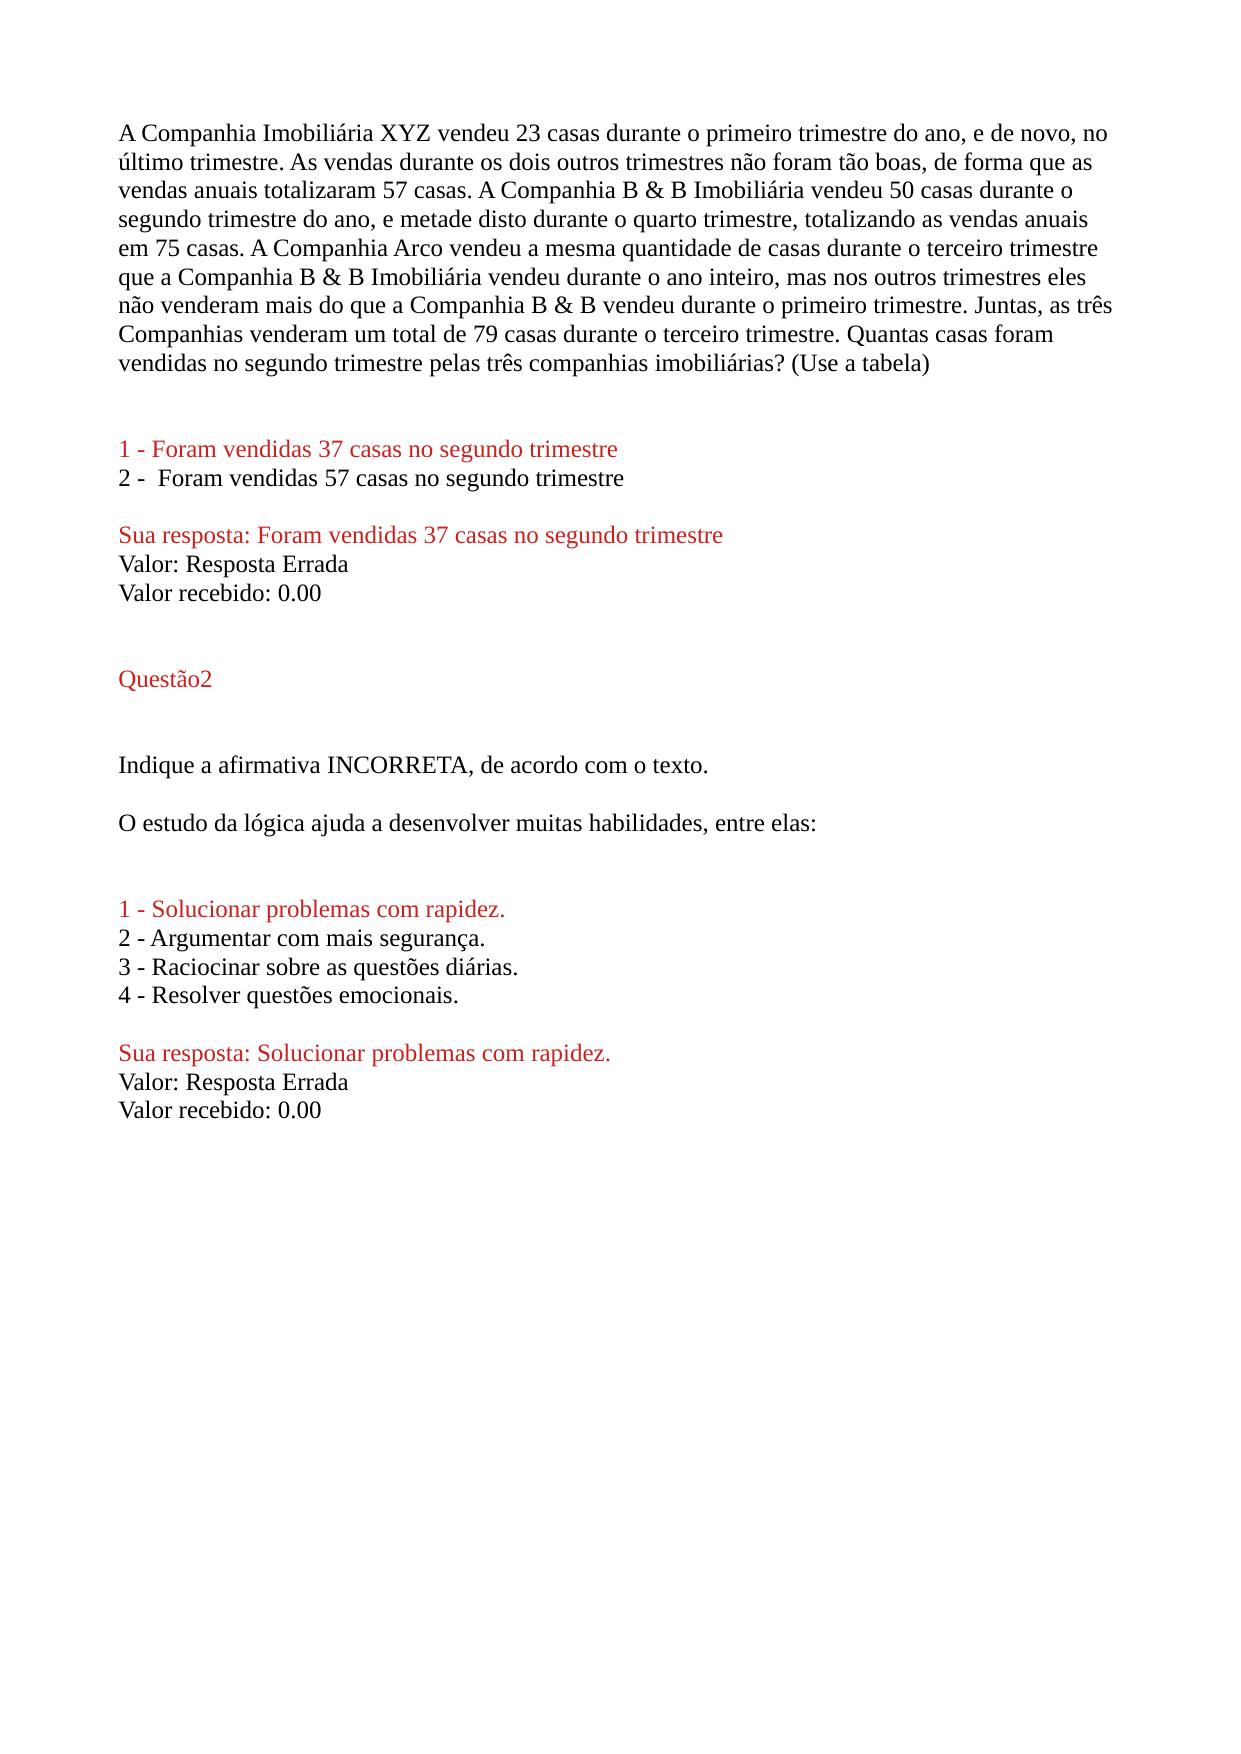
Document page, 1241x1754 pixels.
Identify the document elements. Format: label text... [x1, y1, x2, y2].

text Valor: Resposta Errada [118, 549, 1122, 578]
text Questão2 [118, 664, 1122, 693]
text 4 - Resolver questões emocionais. [118, 981, 1122, 1009]
text 2 - Foram vendidas 57 casas no segundo trimestre [118, 463, 1122, 492]
text 1 - Foram vendidas 37 casas no segundo trimestre [118, 434, 1122, 463]
text Valor: Resposta Errada [118, 1067, 1122, 1096]
text A Companhia Imobiliária XYZ vendeu 23 casas durante o primeiro trimestre do ano, e de novo, no último trimestre. As vendas durante os dois outros trimestres não foram tão boas, de forma que as vendas anuais totalizaram 57 casas. A Companhia B & B Imobiliária vendeu 50 casas durante o segundo trimestre do ano, e metade disto durante o quarto trimestre, totalizando as vendas anuais em 75 casas. A Companhia Arco vendeu a mesma quantidade de casas durante o terceiro trimestre que a Companhia B & B Imobiliária vendeu durante o ano inteiro, mas nos outros trimestres eles não venderam mais do que a Companhia B & B vendeu durante o primeiro trimestre. Juntas, as três Companhias venderam um total de 79 casas durante o terceiro trimestre. Quantas casas foram vendidas no segundo trimestre pelas três companhias imobiliárias? (Use a tabela) [118, 118, 1122, 377]
text Valor recebido: 0.00 [118, 1096, 1122, 1124]
text Valor recebido: 0.00 [118, 578, 1122, 607]
text 3 - Raciocinar sobre as questões diárias. [118, 952, 1122, 981]
text Sua resposta: Foram vendidas 37 casas no segundo trimestre [118, 521, 1122, 549]
text O estudo da lógica ajuda a desenvolver muitas habilidades, entre elas: [118, 808, 1122, 837]
text Sua resposta: Solucionar problemas com rapidez. [118, 1038, 1122, 1067]
text Indique a afirmativa INCORRETA, de acordo com o texto. [118, 751, 1122, 779]
text 2 - Argumentar com mais segurança. [118, 923, 1122, 952]
text 1 - Solucionar problemas com rapidez. [118, 894, 1122, 923]
